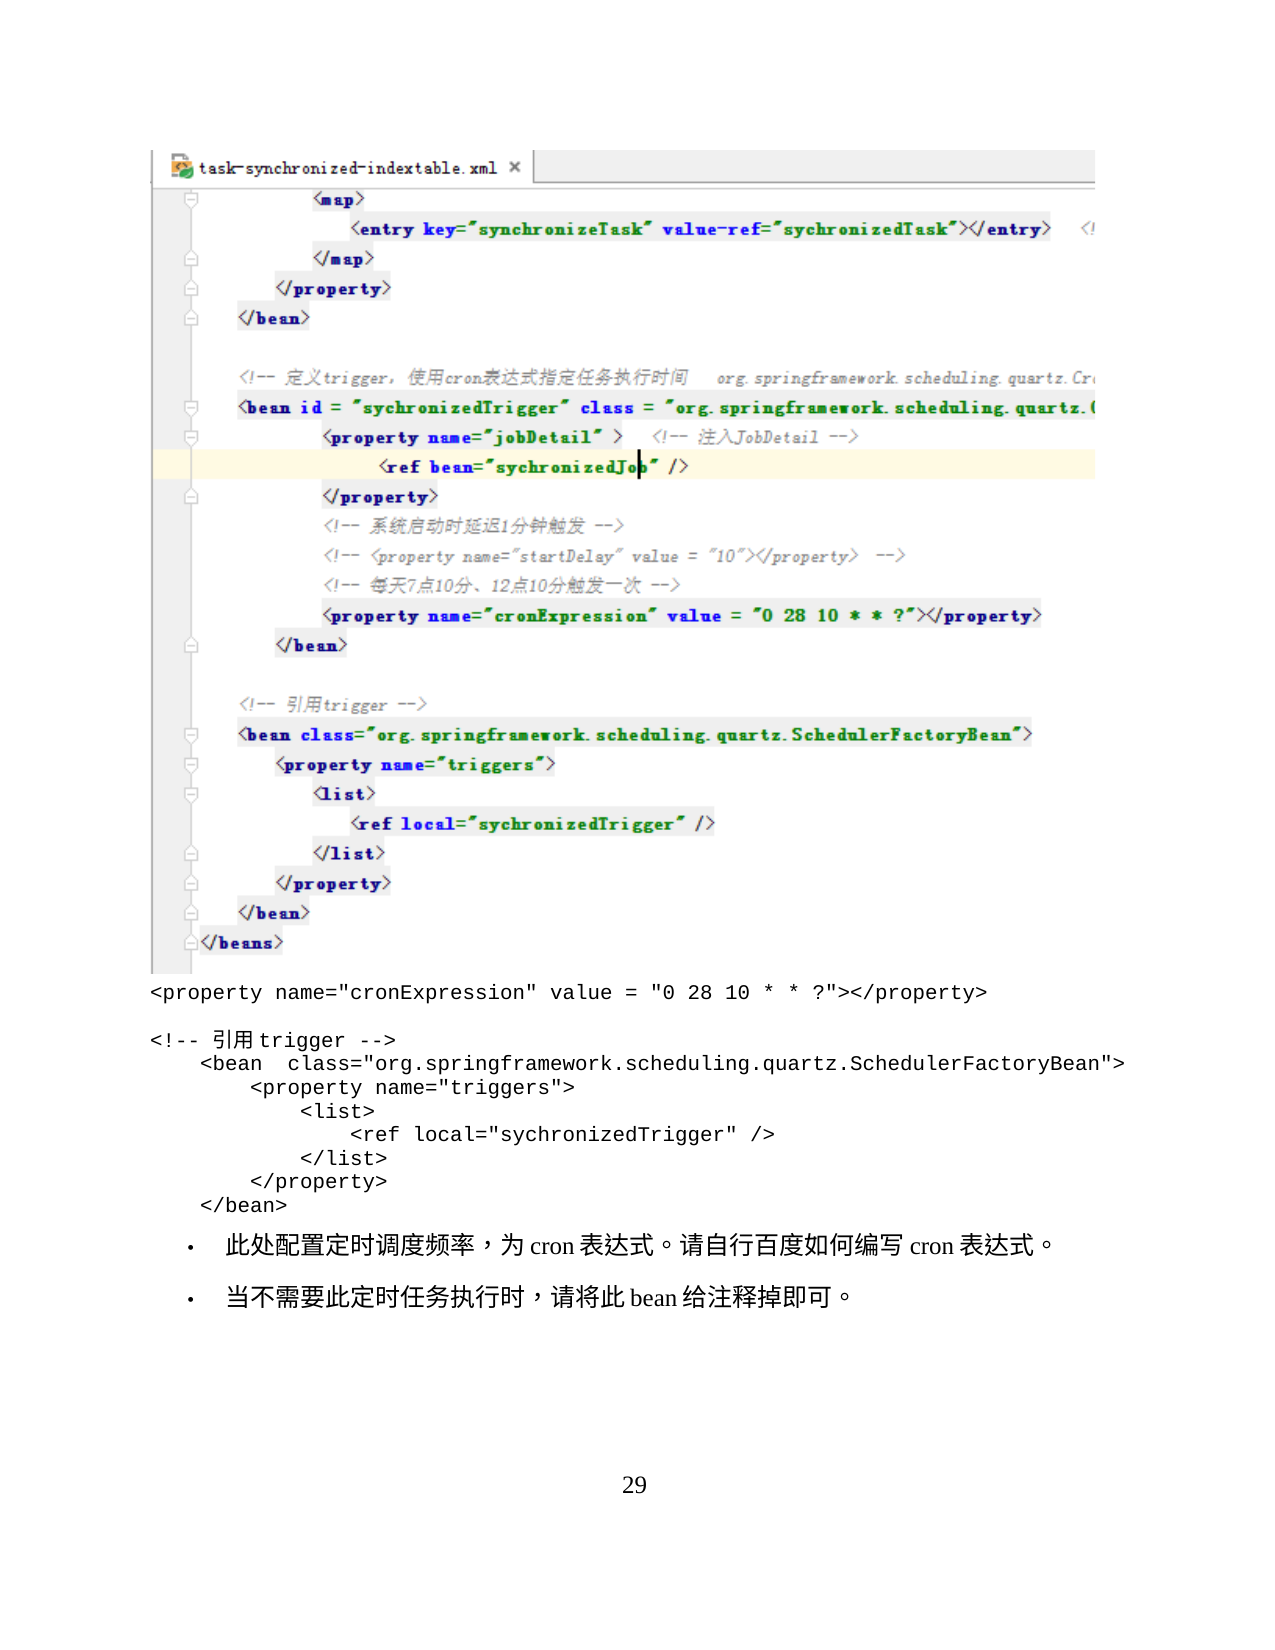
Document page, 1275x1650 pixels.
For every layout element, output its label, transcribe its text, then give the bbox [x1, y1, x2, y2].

text <property name="triggers"> [150, 1077, 1125, 1101]
text <!-- 引用trigger --> [150, 1030, 1125, 1053]
list 当不需要此定时任务执行时，请将此bean给注释掉即可。 [187, 1280, 1125, 1314]
text <bean class="org.springframework.scheduling.quartz.SchedulerFactoryBean"> [150, 1053, 1125, 1077]
picture [150, 150, 1096, 974]
list 此处配置定时调度频率，为cron表达式。请自行百度如何编写cron表达式。 [187, 1228, 1125, 1262]
text <property name="cronExpression" value = "0 28 10 * * ?"></property> [150, 982, 1125, 1006]
text <list> [150, 1101, 1125, 1124]
text </list> [150, 1148, 1125, 1172]
text </bean> [150, 1195, 1125, 1219]
text <ref local="sychronizedTrigger" /> [150, 1124, 1125, 1148]
text </property> [150, 1172, 1125, 1195]
